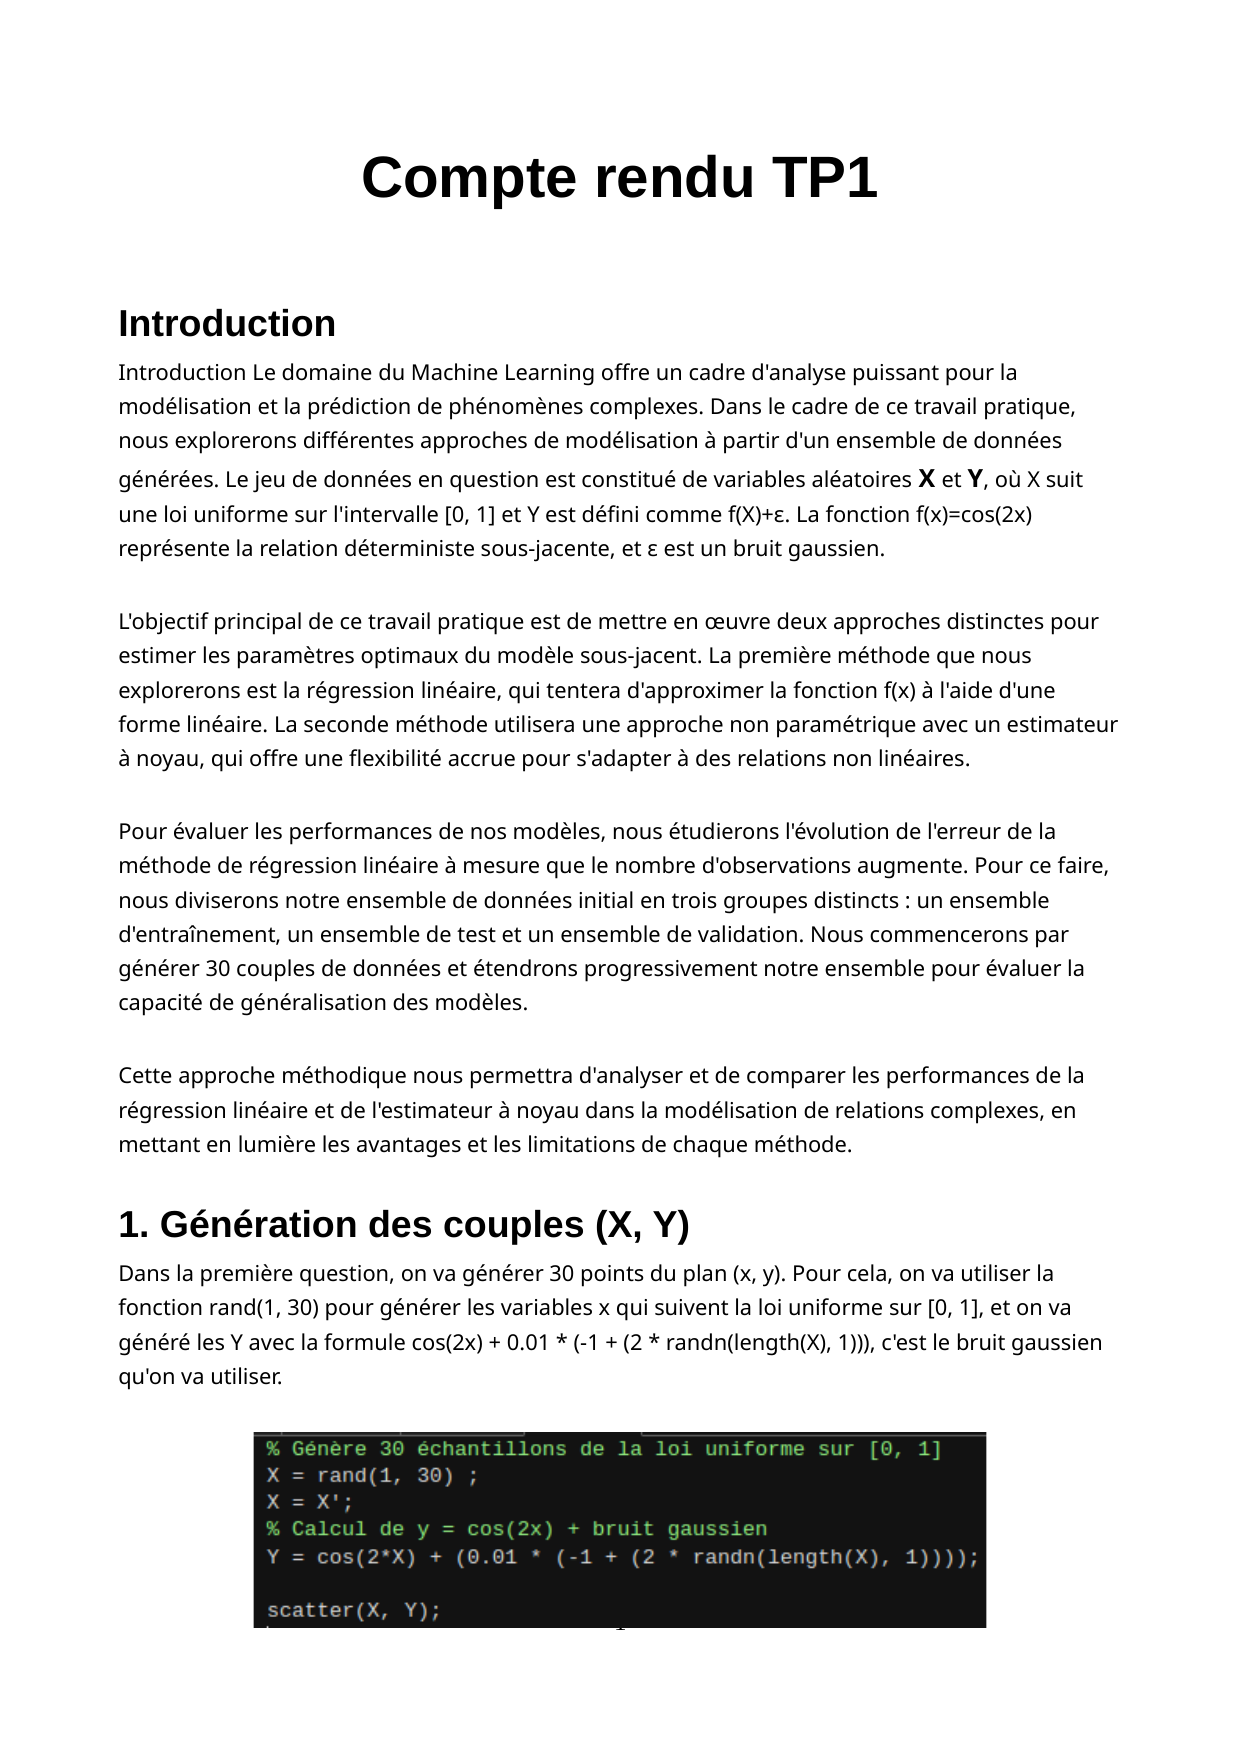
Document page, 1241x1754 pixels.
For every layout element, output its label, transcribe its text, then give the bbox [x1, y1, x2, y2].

title Compte rendu TP1 [118, 143, 1122, 210]
subtitle Introduction [118, 301, 1122, 344]
text Introduction Le domaine du Machine Learning offre un cadre d'analyse puissant pour la modélisation et la prédiction de phénomènes complexes. Dans le cadre de ce travail pratique, nous explorerons différentes approches de modélisation à partir d'un ensemble de données générées. Le jeu de données en question est constitué de variables aléatoires X et Y, où X suit une loi uniforme sur l'intervalle [0, 1] et Y est défini comme f(X)+ε. La fonction f(x)=cos(2x) représente la relation déterministe sous-jacente, et ε est un bruit gaussien. L'objectif principal de ce travail pratique est de mettre en œuvre deux approches distinctes pour estimer les paramètres optimaux du modèle sous-jacent. La première méthode que nous explorerons est la régression linéaire, qui tentera d'approximer la fonction f(x) à l'aide d'une forme linéaire. La seconde méthode utilisera une approche non paramétrique avec un estimateur à noyau, qui offre une flexibilité accrue pour s'adapter à des relations non linéaires. Pour évaluer les performances de nos modèles, nous étudierons l'évolution de l'erreur de la méthode de régression linéaire à mesure que le nombre d'observations augmente. Pour ce faire, nous diviserons notre ensemble de données initial en trois groupes distincts : un ensemble d'entraînement, un ensemble de test et un ensemble de validation. Nous commencerons par générer 30 couples de données et étendrons progressivement notre ensemble pour évaluer la capacité de généralisation des modèles. Cette approche méthodique nous permettra d'analyser et de comparer les performances de la régression linéaire et de l'estimateur à noyau dans la modélisation de relations complexes, en mettant en lumière les avantages et les limitations de chaque méthode. [118, 357, 1122, 1158]
text Dans la première question, on va générer 30 points du plan (x, y). Pour cela, on va utiliser la fonction rand(1, 30) pour générer les variables x qui suivent la loi uniforme sur [0, 1], et on va généré les Y avec la formule cos(2x) + 0.01 * (-1 + (2 * randn(length(X), 1))), c'est le bruit gaussien qu'on va utiliser. [118, 1258, 1122, 1390]
subtitle 1. Génération des couples (X, Y) [118, 1202, 1122, 1246]
picture [253, 1432, 987, 1628]
